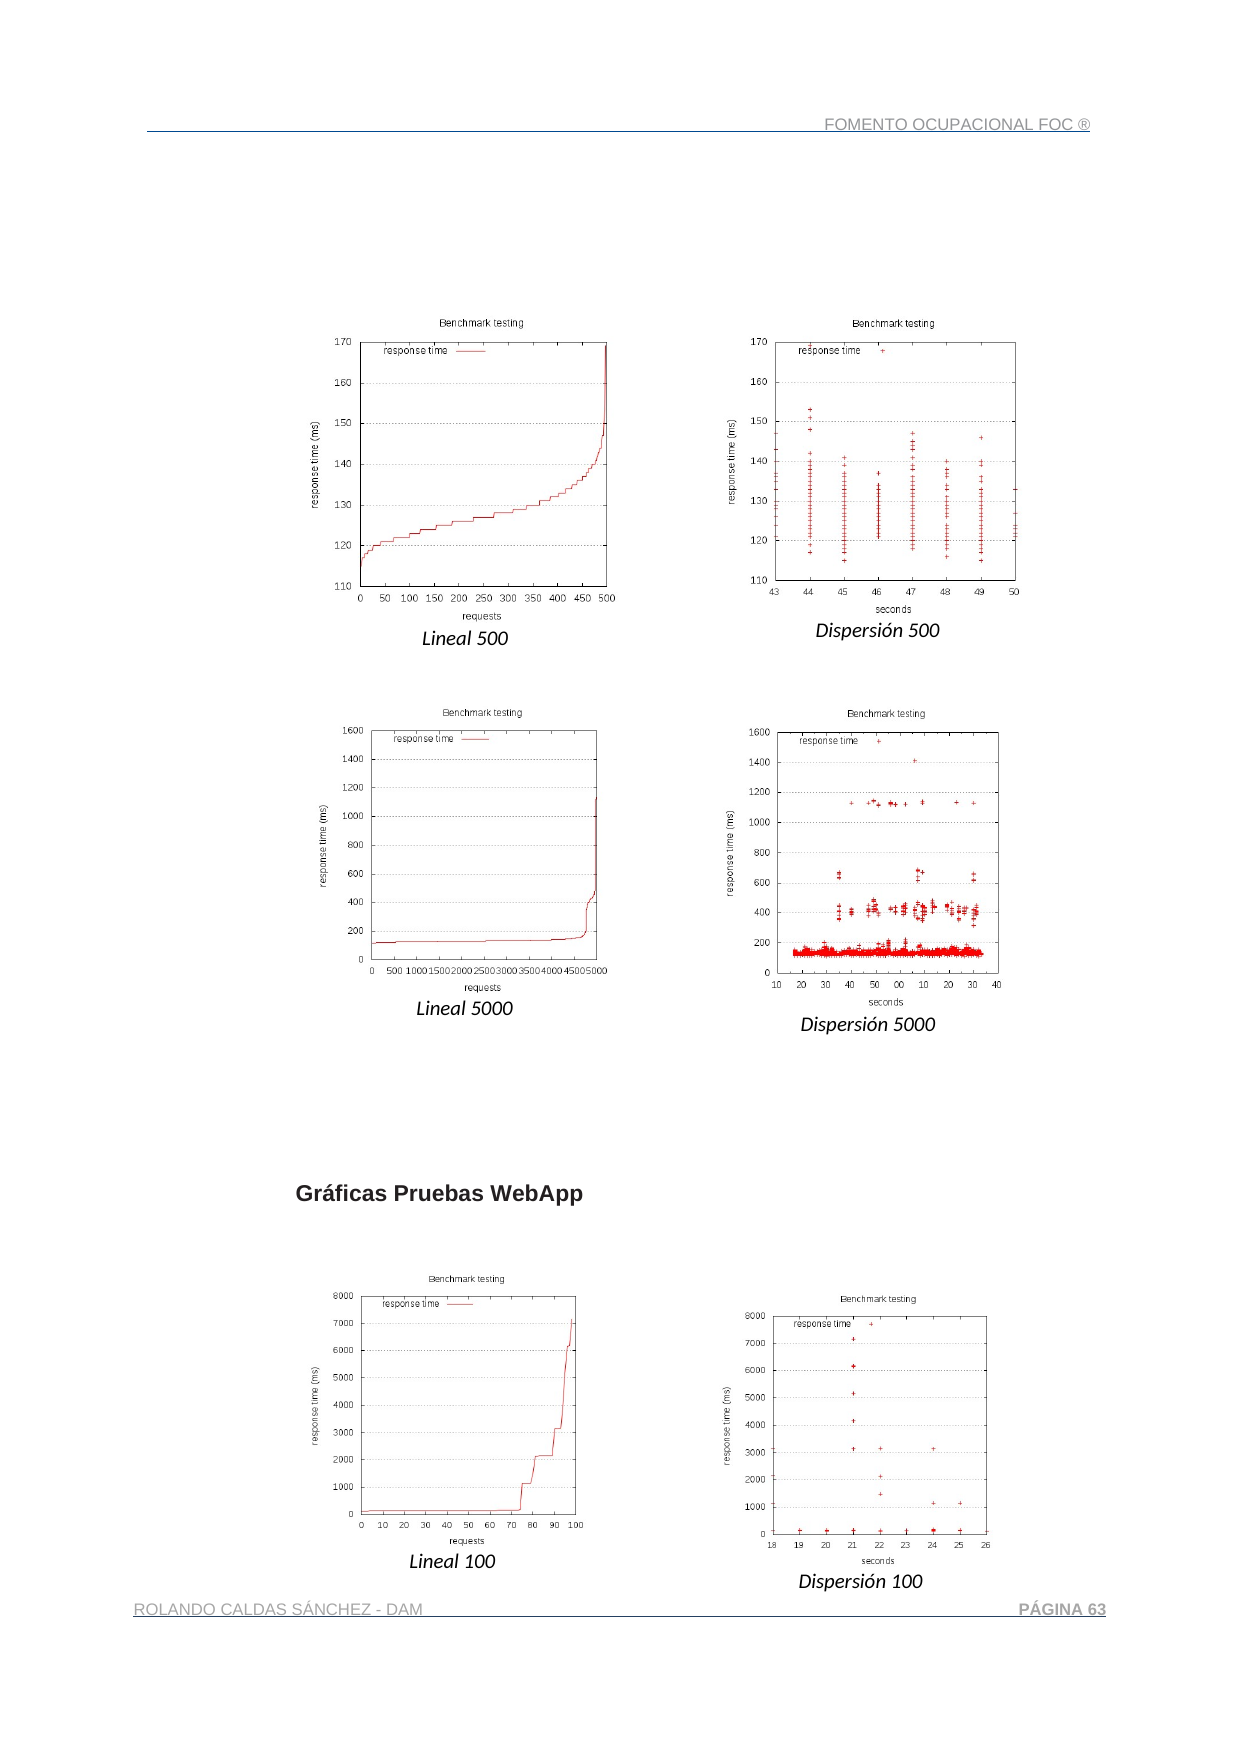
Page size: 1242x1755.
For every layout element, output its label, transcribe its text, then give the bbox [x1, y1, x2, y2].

picture [722, 696, 1016, 1011]
text Dispersión 100 [710, 1284, 1013, 1594]
text Dispersión 500 [707, 306, 1049, 643]
picture [306, 306, 626, 625]
picture [307, 1263, 593, 1549]
text Lineal 500 [295, 306, 636, 650]
text Lineal 5000 [295, 697, 635, 1021]
text Dispersión 5000 [695, 697, 1043, 1036]
picture [719, 1283, 1004, 1569]
picture [723, 306, 1034, 618]
picture [315, 696, 615, 996]
text Lineal 100 [285, 1263, 621, 1574]
text Gráficas Pruebas WebApp [295, 1179, 1101, 1206]
